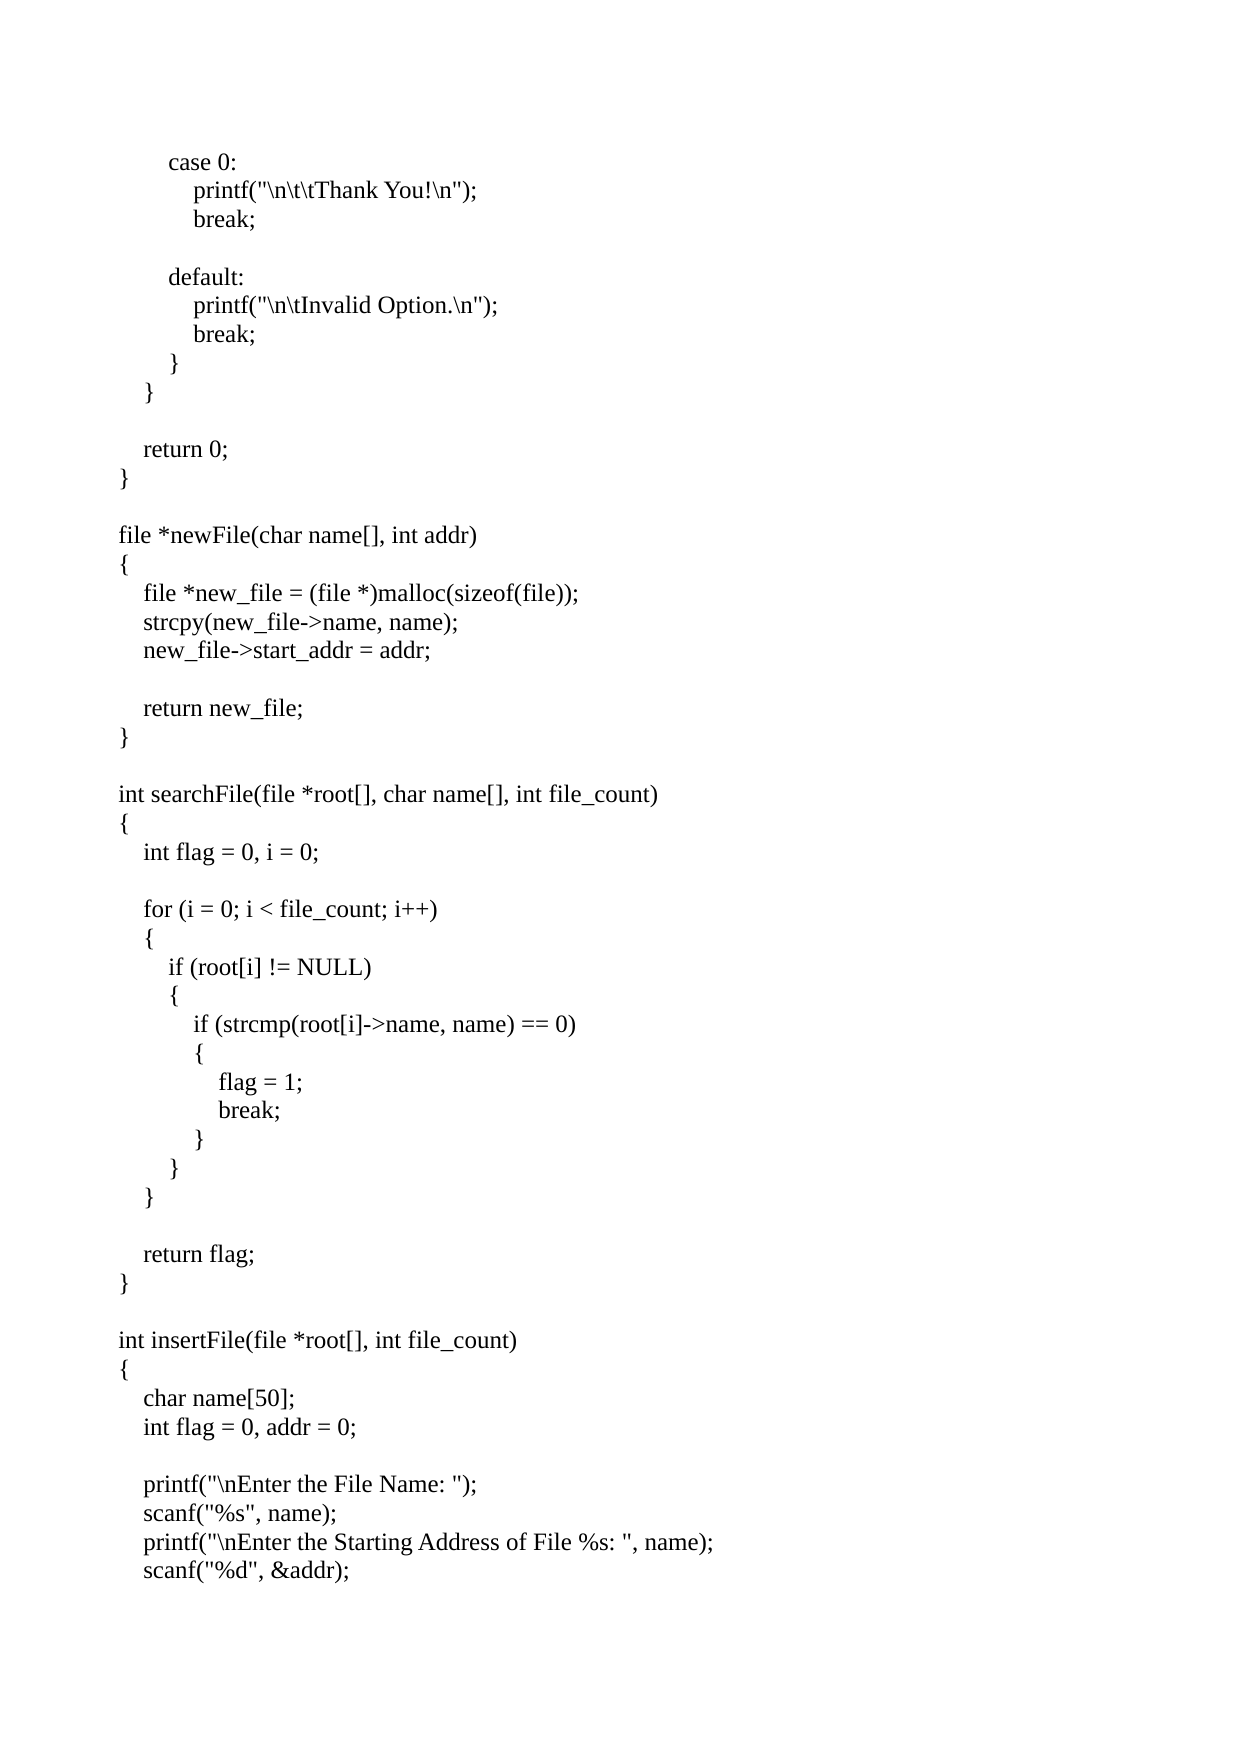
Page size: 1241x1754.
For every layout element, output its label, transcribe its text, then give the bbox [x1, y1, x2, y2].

text default: [118, 262, 1122, 291]
text { [118, 1038, 1122, 1067]
text file *new_file = (file *)malloc(sizeof(file)); [118, 578, 1122, 607]
text } [118, 1182, 1122, 1211]
text strcpy(new_file->name, name); [118, 607, 1122, 636]
text } [118, 1153, 1122, 1182]
text int searchFile(file *root[], char name[], int file_count) [118, 779, 1122, 808]
text { [118, 981, 1122, 1009]
text { [118, 1354, 1122, 1383]
text flag = 1; [118, 1067, 1122, 1096]
text new_file->start_addr = addr; [118, 636, 1122, 664]
text if (root[i] != NULL) [118, 952, 1122, 981]
text { [118, 549, 1122, 578]
text } [118, 463, 1122, 492]
text printf("\nEnter the File Name: "); [118, 1469, 1122, 1498]
text } [118, 348, 1122, 377]
text case 0: [118, 147, 1122, 176]
text return 0; [118, 434, 1122, 463]
text char name[50]; [118, 1383, 1122, 1412]
text return flag; [118, 1239, 1122, 1268]
text file *newFile(char name[], int addr) [118, 521, 1122, 549]
text int flag = 0, i = 0; [118, 837, 1122, 866]
text { [118, 923, 1122, 952]
text { [118, 808, 1122, 837]
text for (i = 0; i < file_count; i++) [118, 894, 1122, 923]
text int flag = 0, addr = 0; [118, 1412, 1122, 1441]
text } [118, 722, 1122, 751]
text break; [118, 204, 1122, 233]
text } [118, 1268, 1122, 1297]
text printf("\n\t\tThank You!\n"); [118, 176, 1122, 204]
text } [118, 377, 1122, 406]
text break; [118, 1096, 1122, 1124]
text return new_file; [118, 693, 1122, 722]
text scanf("%d", &addr); [118, 1556, 1122, 1584]
text } [118, 1124, 1122, 1153]
text printf("\nEnter the Starting Address of File %s: ", name); [118, 1527, 1122, 1556]
text break; [118, 319, 1122, 348]
text if (strcmp(root[i]->name, name) == 0) [118, 1009, 1122, 1038]
text printf("\n\tInvalid Option.\n"); [118, 291, 1122, 319]
text scanf("%s", name); [118, 1498, 1122, 1527]
text int insertFile(file *root[], int file_count) [118, 1326, 1122, 1354]
